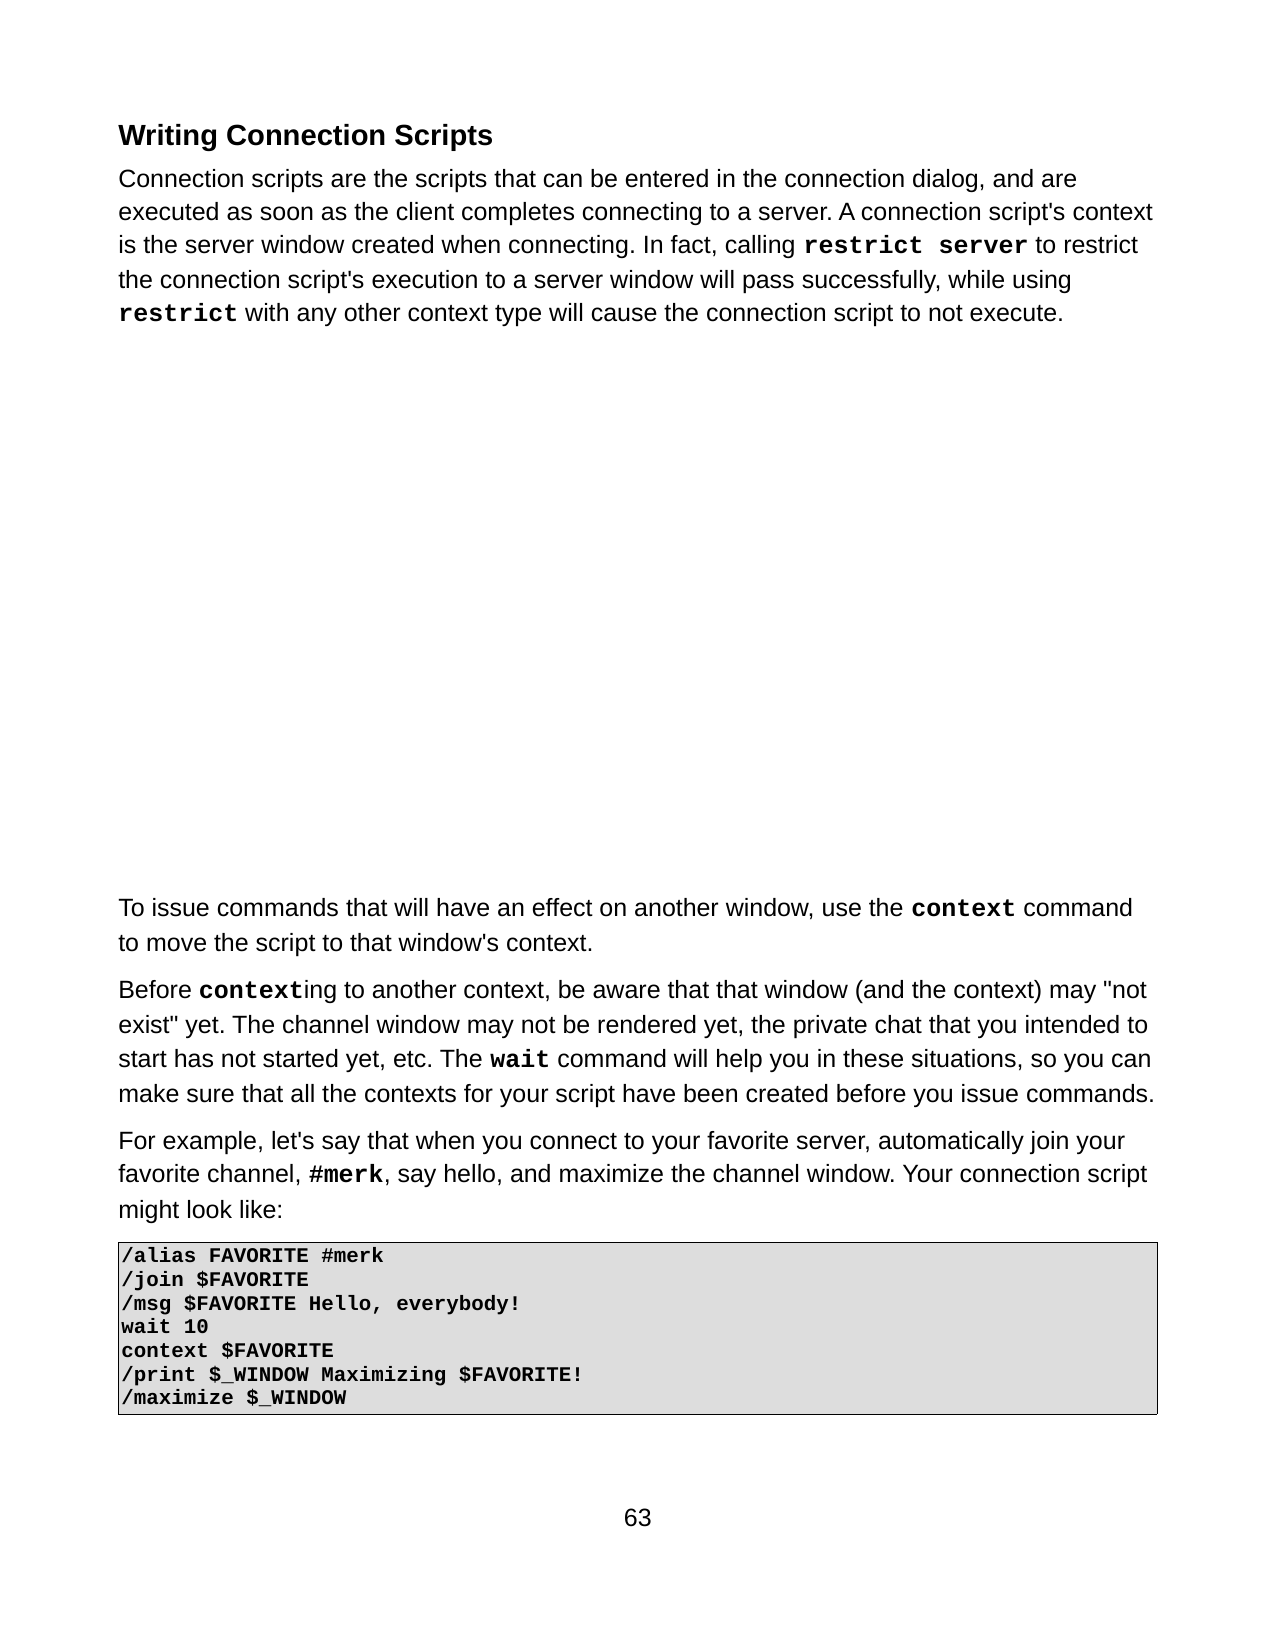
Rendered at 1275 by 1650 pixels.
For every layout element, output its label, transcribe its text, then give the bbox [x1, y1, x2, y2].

text Connection scripts are the scripts that can be entered in the connection dialog, and are executed as soon as the client completes connecting to a server. A connection script's context is the server window created when connecting. In fact, calling restrict server to restrict the connection script's execution to a server window will pass successfully, while using restrict with any other context type will cause the connection script to not execute. [118, 164, 1157, 329]
text For example, let's say that when you connect to your favorite server, automatically join your favorite channel, #merk, say hello, and maximize the channel window. Your connection script might look like: [118, 1126, 1157, 1223]
text To issue commands that will have an effect on another window, use the context command to move the script to that window's context. [118, 892, 1157, 956]
text Before contexting to another context, be aware that that window (and the context) may "not exist" yet. The channel window may not be rendered yet, the private chat that you intended to start has not started yet, etc. The wait command will help you in these situations, so you can make sure that all the contexts for your script have been created before you issue commands. [118, 975, 1157, 1107]
subtitle Writing Connection Scripts [118, 118, 1157, 152]
table_header /alias FAVORITE #merk /join $FAVORITE /msg $FAVORITE Hello, everybody! wait 10 context $FAVORITE /print $_WINDOW Maximizing $FAVORITE! /maximize $_WINDOW [119, 1243, 1157, 1414]
